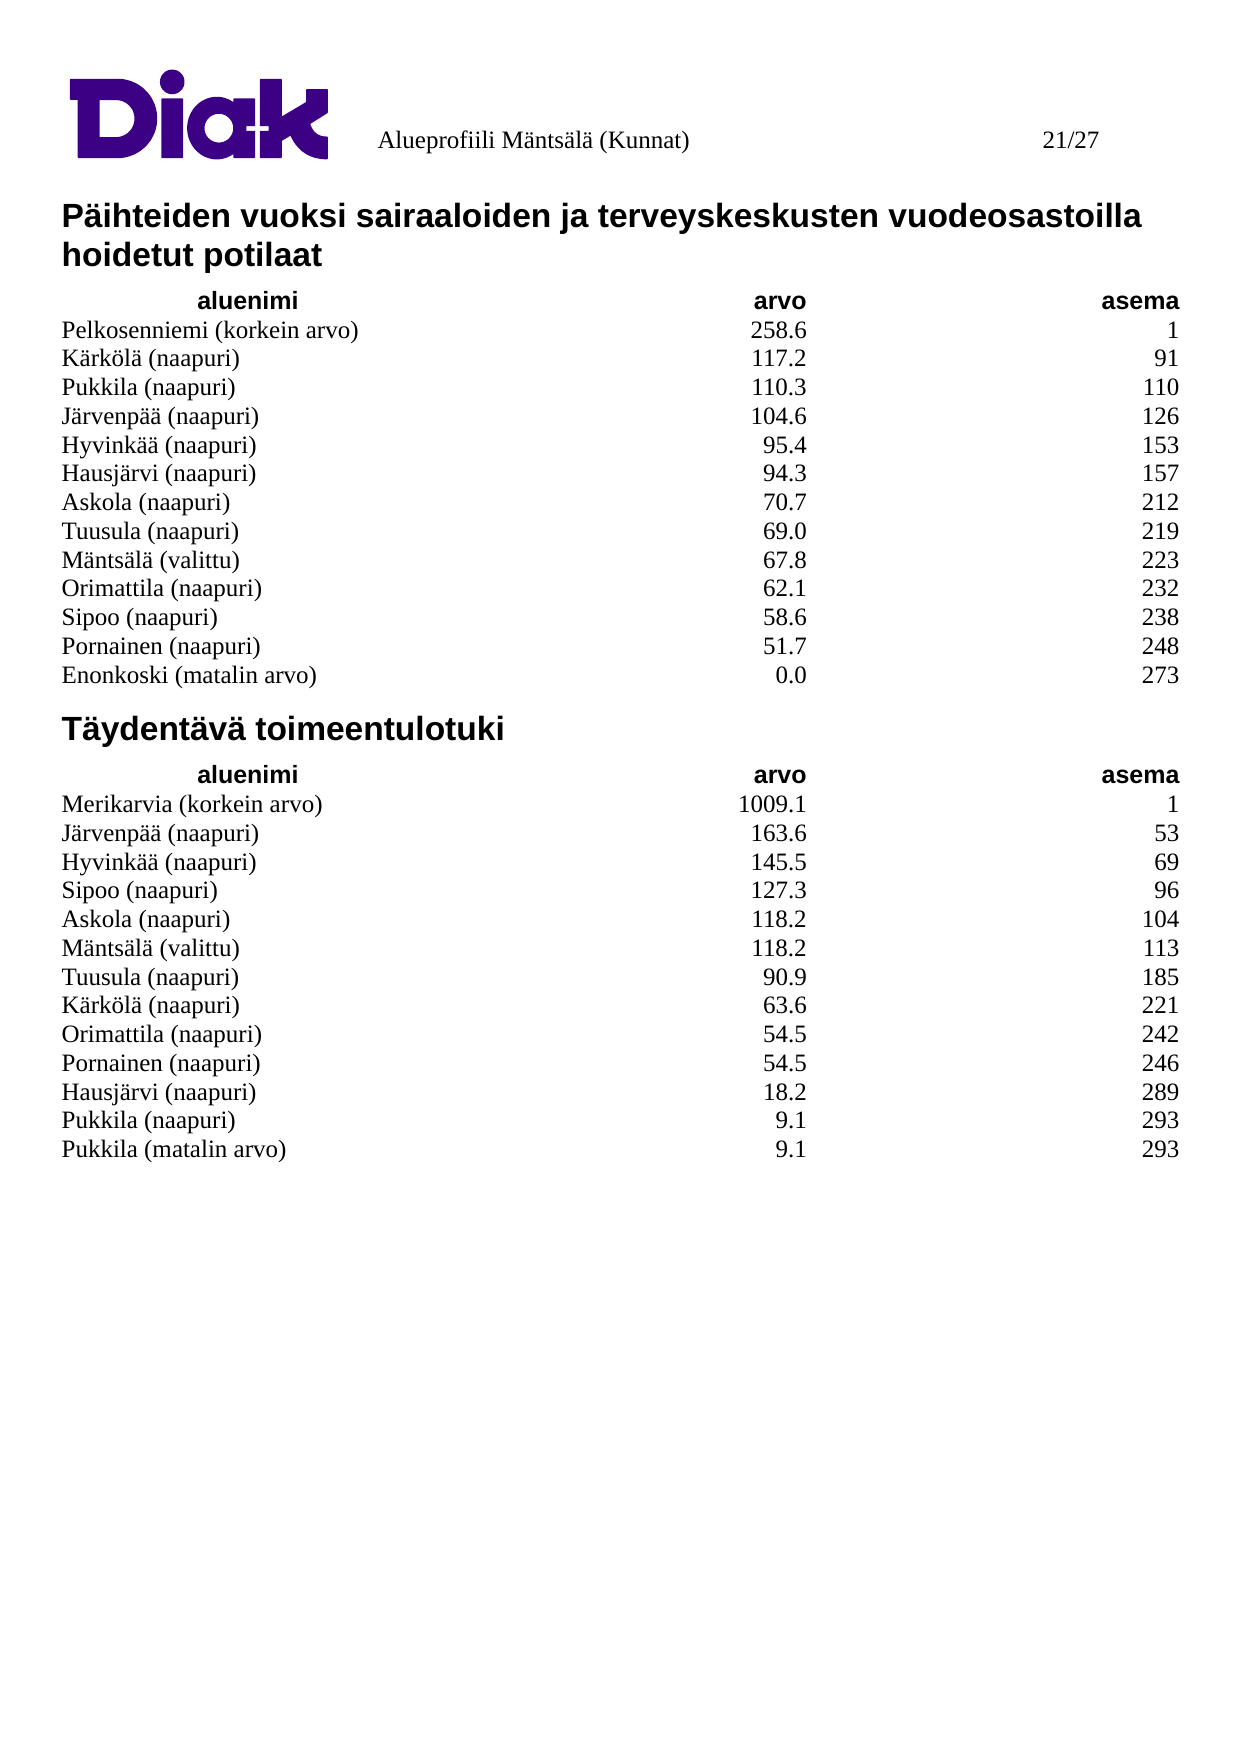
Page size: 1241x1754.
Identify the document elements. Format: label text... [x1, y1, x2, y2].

table_cell 0.0 [434, 660, 806, 688]
table_cell 127.3 [434, 875, 806, 904]
table_header asema [806, 286, 1179, 315]
table_header aluenimi [61, 760, 434, 789]
table_cell 113 [806, 933, 1179, 962]
table_cell Pelkosenniemi (korkein arvo) [61, 315, 434, 343]
table_cell 145.5 [434, 847, 806, 875]
table_cell 95.4 [434, 430, 806, 458]
table_cell 51.7 [434, 631, 806, 660]
subtitle Täydentävä toimeentulotuki [61, 709, 1179, 748]
table_cell 289 [806, 1077, 1179, 1105]
table_cell 58.6 [434, 602, 806, 631]
table_cell Pukkila (matalin arvo) [61, 1134, 434, 1163]
table_cell 1 [806, 315, 1179, 343]
table_cell 219 [806, 516, 1179, 545]
table_cell Hyvinkää (naapuri) [61, 430, 434, 458]
table_cell 232 [806, 574, 1179, 602]
subtitle Päihteiden vuoksi sairaaloiden ja terveyskeskusten vuodeosastoilla hoidetut potilaat [61, 196, 1179, 273]
table_cell 293 [806, 1105, 1179, 1134]
table_cell Tuusula (naapuri) [61, 962, 434, 990]
table_cell 223 [806, 545, 1179, 573]
table_cell 1 [806, 789, 1179, 818]
table_cell Orimattila (naapuri) [61, 574, 434, 602]
table_cell 54.5 [434, 1048, 806, 1077]
table_cell 94.3 [434, 459, 806, 487]
table_cell 221 [806, 990, 1179, 1019]
table_cell Askola (naapuri) [61, 487, 434, 516]
table_cell Kärkölä (naapuri) [61, 344, 434, 372]
table_cell Järvenpää (naapuri) [61, 401, 434, 430]
table_cell 9.1 [434, 1105, 806, 1134]
table_cell Sipoo (naapuri) [61, 602, 434, 631]
table_cell 96 [806, 875, 1179, 904]
table_cell Pornainen (naapuri) [61, 1048, 434, 1077]
table_header arvo [434, 760, 806, 789]
table_cell 104 [806, 904, 1179, 933]
table_cell 91 [806, 344, 1179, 372]
table_cell 90.9 [434, 962, 806, 990]
table_cell 70.7 [434, 487, 806, 516]
table_cell 185 [806, 962, 1179, 990]
table_cell Kärkölä (naapuri) [61, 990, 434, 1019]
table_cell Järvenpää (naapuri) [61, 818, 434, 847]
table_cell 238 [806, 602, 1179, 631]
table_cell 118.2 [434, 933, 806, 962]
table_cell 18.2 [434, 1077, 806, 1105]
table_cell Merikarvia (korkein arvo) [61, 789, 434, 818]
table_cell 110 [806, 372, 1179, 401]
table_cell 62.1 [434, 574, 806, 602]
table_cell 1009.1 [434, 789, 806, 818]
table_cell 258.6 [434, 315, 806, 343]
table_cell Pukkila (naapuri) [61, 1105, 434, 1134]
table_cell 153 [806, 430, 1179, 458]
table_cell 157 [806, 459, 1179, 487]
table_cell 54.5 [434, 1019, 806, 1048]
table_cell 293 [806, 1134, 1179, 1163]
table_cell 53 [806, 818, 1179, 847]
table_header arvo [434, 286, 806, 315]
table_cell 9.1 [434, 1134, 806, 1163]
table_cell 212 [806, 487, 1179, 516]
table_cell 163.6 [434, 818, 806, 847]
table_cell 69.0 [434, 516, 806, 545]
table_cell 104.6 [434, 401, 806, 430]
table_cell Sipoo (naapuri) [61, 875, 434, 904]
table_cell 246 [806, 1048, 1179, 1077]
table_header aluenimi [61, 286, 434, 315]
table_cell 67.8 [434, 545, 806, 573]
table_cell Pukkila (naapuri) [61, 372, 434, 401]
table_cell 69 [806, 847, 1179, 875]
table_cell Mäntsälä (valittu) [61, 545, 434, 573]
table_cell Mäntsälä (valittu) [61, 933, 434, 962]
table_cell Hyvinkää (naapuri) [61, 847, 434, 875]
table_header asema [806, 760, 1179, 789]
table_cell 110.3 [434, 372, 806, 401]
table_cell Enonkoski (matalin arvo) [61, 660, 434, 688]
table_cell 242 [806, 1019, 1179, 1048]
table_cell Orimattila (naapuri) [61, 1019, 434, 1048]
table_cell Askola (naapuri) [61, 904, 434, 933]
table_cell Hausjärvi (naapuri) [61, 459, 434, 487]
table_cell 63.6 [434, 990, 806, 1019]
table_cell 248 [806, 631, 1179, 660]
table_cell 126 [806, 401, 1179, 430]
table_cell Tuusula (naapuri) [61, 516, 434, 545]
table_cell 117.2 [434, 344, 806, 372]
table_cell 118.2 [434, 904, 806, 933]
table_cell 273 [806, 660, 1179, 688]
table_cell Pornainen (naapuri) [61, 631, 434, 660]
table_cell Hausjärvi (naapuri) [61, 1077, 434, 1105]
